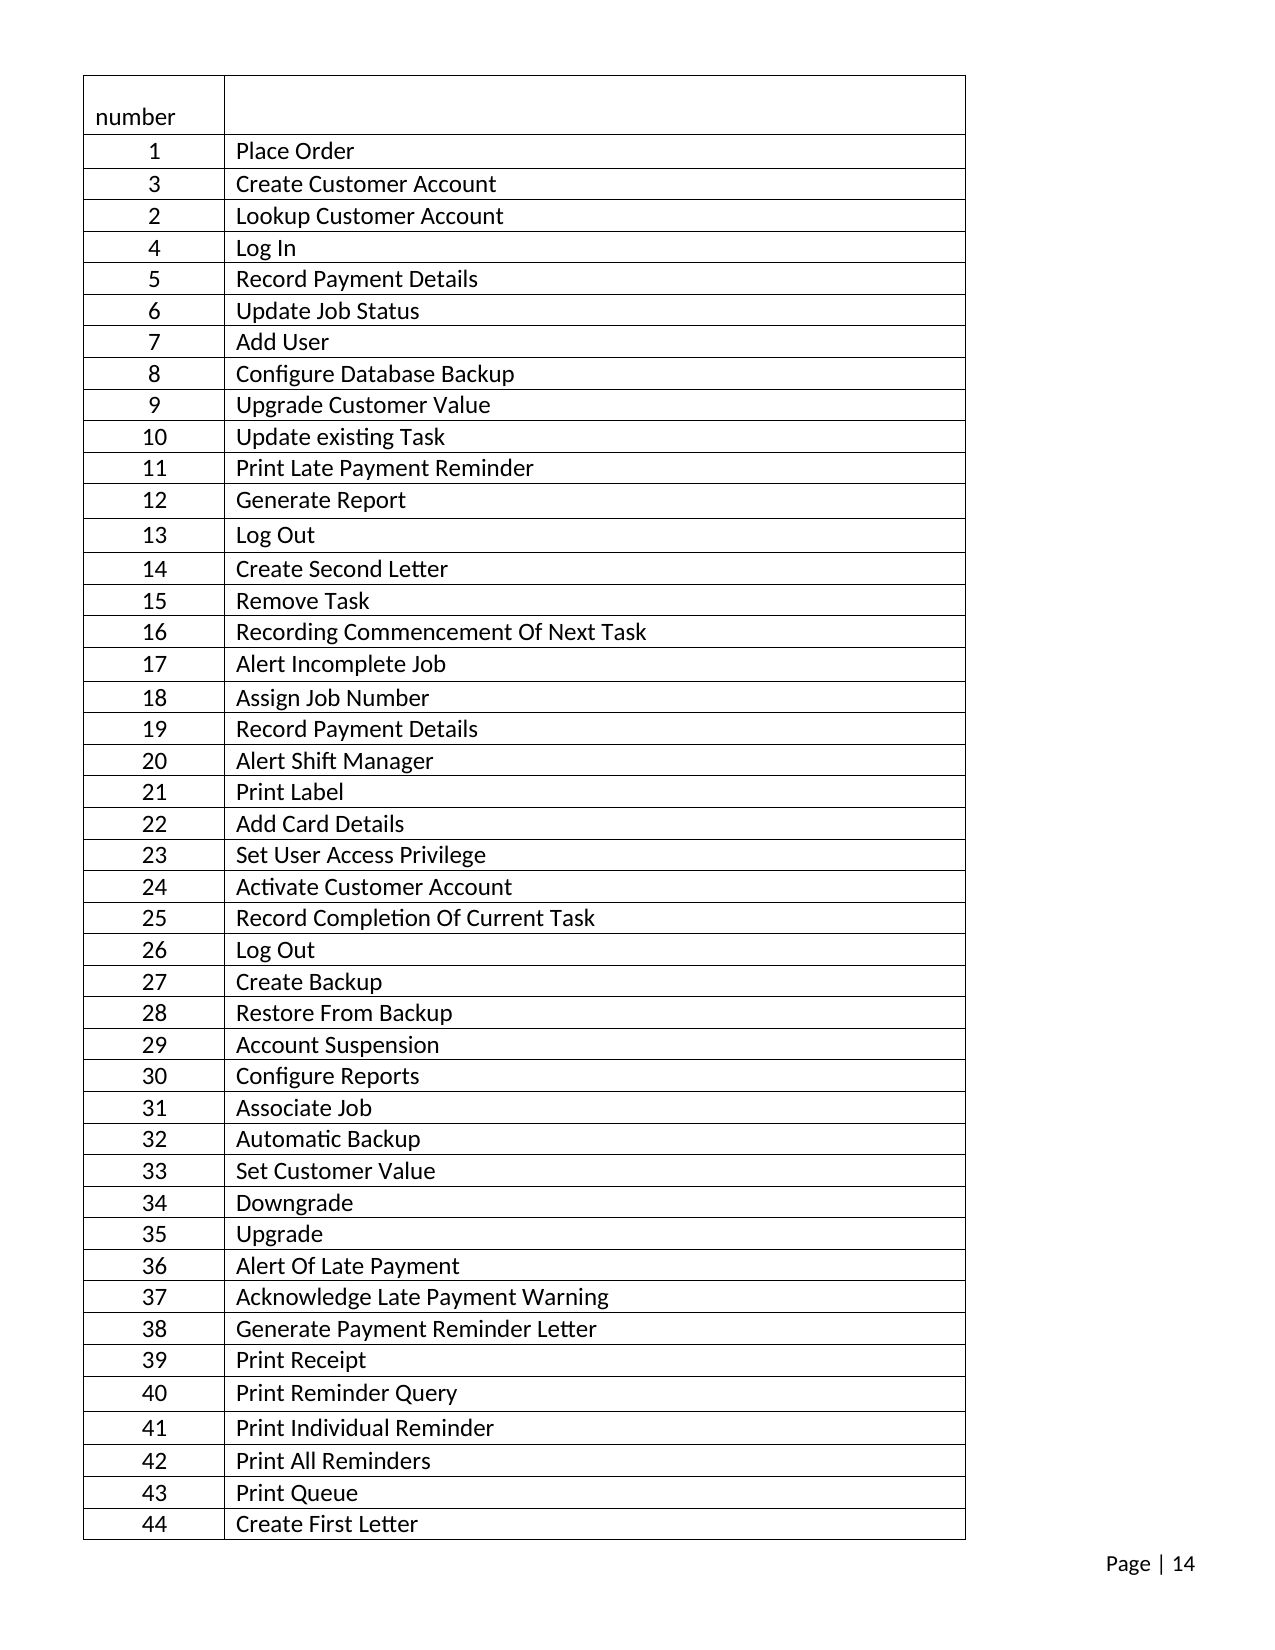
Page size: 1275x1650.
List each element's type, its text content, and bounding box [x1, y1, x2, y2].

table_cell Create First Letter [225, 1509, 965, 1539]
table_cell 21 [84, 776, 224, 807]
table_cell 38 [84, 1313, 224, 1343]
table_cell 18 [84, 682, 224, 712]
table_cell Alert Incomplete Job [225, 648, 965, 681]
table_cell Create Backup [225, 966, 965, 996]
table_cell 42 [84, 1445, 224, 1476]
table_cell 29 [84, 1029, 224, 1059]
table_cell 4 [84, 232, 224, 262]
table_cell 14 [84, 553, 224, 584]
table_cell Record Payment Details [225, 713, 965, 744]
table_cell 9 [84, 390, 224, 420]
table_cell 17 [84, 648, 224, 681]
table_cell Set User Access Privilege [225, 840, 965, 870]
table_cell Print Late Payment Reminder [225, 453, 965, 483]
table_cell 22 [84, 808, 224, 838]
table_cell Recording Commencement Of Next Task [225, 616, 965, 647]
table_cell Print Individual Reminder [225, 1412, 965, 1444]
table_cell Add Card Details [225, 808, 965, 838]
table_cell 7 [84, 326, 224, 357]
table_cell Create Second Letter [225, 553, 965, 584]
table_cell 41 [84, 1412, 224, 1444]
table_cell Upgrade [225, 1218, 965, 1249]
table_cell 28 [84, 997, 224, 1028]
table_cell 5 [84, 263, 224, 294]
table_cell Record Payment Details [225, 263, 965, 294]
table_cell 44 [84, 1509, 224, 1539]
table_cell Log In [225, 232, 965, 262]
table_cell Alert Of Late Payment [225, 1250, 965, 1280]
table_cell 12 [84, 484, 224, 518]
table_cell Log Out [225, 934, 965, 965]
table_cell Generate Payment Reminder Letter [225, 1313, 965, 1343]
table_cell Restore From Backup [225, 997, 965, 1028]
table_cell Downgrade [225, 1187, 965, 1217]
table_cell Acknowledge Late Payment Warning [225, 1281, 965, 1312]
table_cell Create Customer Account [225, 169, 965, 199]
table_cell Automatic Backup [225, 1124, 965, 1154]
table_cell Set Customer Value [225, 1155, 965, 1186]
table_cell 27 [84, 966, 224, 996]
table_cell 2 [84, 200, 224, 231]
table_cell 43 [84, 1477, 224, 1507]
table_cell Add User [225, 326, 965, 357]
table_cell Print Queue [225, 1477, 965, 1507]
table_cell Print Label [225, 776, 965, 807]
table_cell 24 [84, 871, 224, 902]
table_cell 1 [84, 135, 224, 167]
table_cell Account Suspension [225, 1029, 965, 1059]
table_cell 10 [84, 421, 224, 452]
table_cell Lookup Customer Account [225, 200, 965, 231]
table_cell Alert Shift Manager [225, 745, 965, 775]
table_cell Log Out [225, 519, 965, 552]
table_cell 26 [84, 934, 224, 965]
table_cell 6 [84, 295, 224, 325]
table_cell Print Receipt [225, 1345, 965, 1376]
table_cell 25 [84, 903, 224, 933]
table_cell 36 [84, 1250, 224, 1280]
table_cell Update Job Status [225, 295, 965, 325]
table_cell Remove Task [225, 585, 965, 615]
table_cell Generate Report [225, 484, 965, 518]
table_cell 32 [84, 1124, 224, 1154]
table_cell Assign Job Number [225, 682, 965, 712]
table_cell 39 [84, 1345, 224, 1376]
table_cell 40 [84, 1377, 224, 1411]
table_header [225, 76, 965, 134]
table_cell 37 [84, 1281, 224, 1312]
table_cell 33 [84, 1155, 224, 1186]
table_cell 3 [84, 169, 224, 199]
table_cell Print All Reminders [225, 1445, 965, 1476]
table_cell 34 [84, 1187, 224, 1217]
table_cell 35 [84, 1218, 224, 1249]
table_cell 20 [84, 745, 224, 775]
table_cell Configure Database Backup [225, 358, 965, 388]
table_cell 8 [84, 358, 224, 388]
table_header number [84, 76, 224, 134]
table_cell Associate Job [225, 1092, 965, 1122]
table_cell 11 [84, 453, 224, 483]
table_cell 19 [84, 713, 224, 744]
table_cell Activate Customer Account [225, 871, 965, 902]
table_cell 30 [84, 1060, 224, 1091]
table_cell 23 [84, 840, 224, 870]
table_cell Place Order [225, 135, 965, 167]
table_cell 13 [84, 519, 224, 552]
table_cell Configure Reports [225, 1060, 965, 1091]
table_cell 15 [84, 585, 224, 615]
table_cell 31 [84, 1092, 224, 1122]
table_cell Print Reminder Query [225, 1377, 965, 1411]
table_cell Upgrade Customer Value [225, 390, 965, 420]
table_cell Record Completion Of Current Task [225, 903, 965, 933]
table_cell 16 [84, 616, 224, 647]
table_cell Update existing Task [225, 421, 965, 452]
